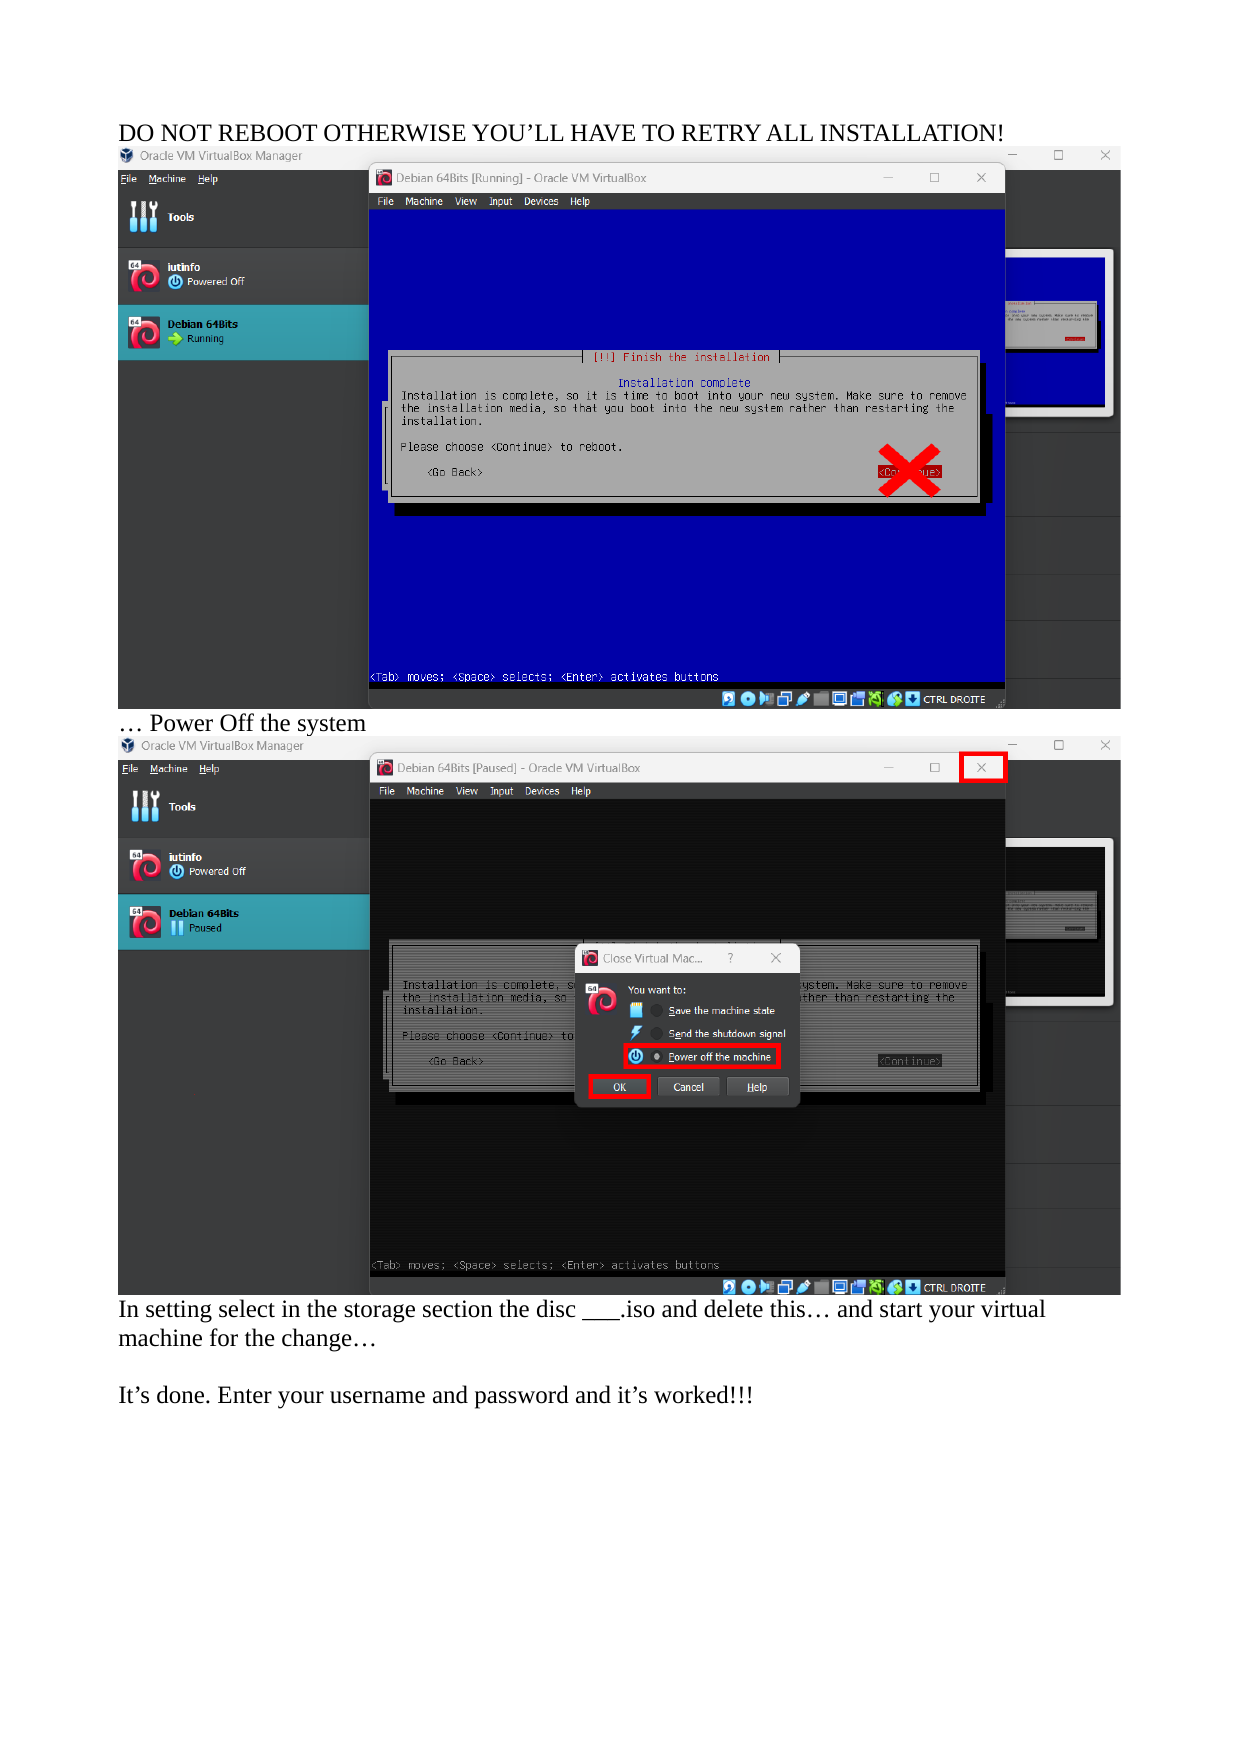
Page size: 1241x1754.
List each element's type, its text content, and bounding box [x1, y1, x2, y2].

text … Power Off the system [118, 708, 1122, 737]
text In setting select in the storage section the disc ___.iso and delete this… and start your virtual machine for the change… [118, 1294, 1122, 1352]
text It’s done. Enter your username and password and it’s worked!!! [118, 1381, 1122, 1409]
text DO NOT REBOOT OTHERWISE YOU’LL HAVE TO RETRY ALL INSTALLATION! [118, 118, 1122, 147]
